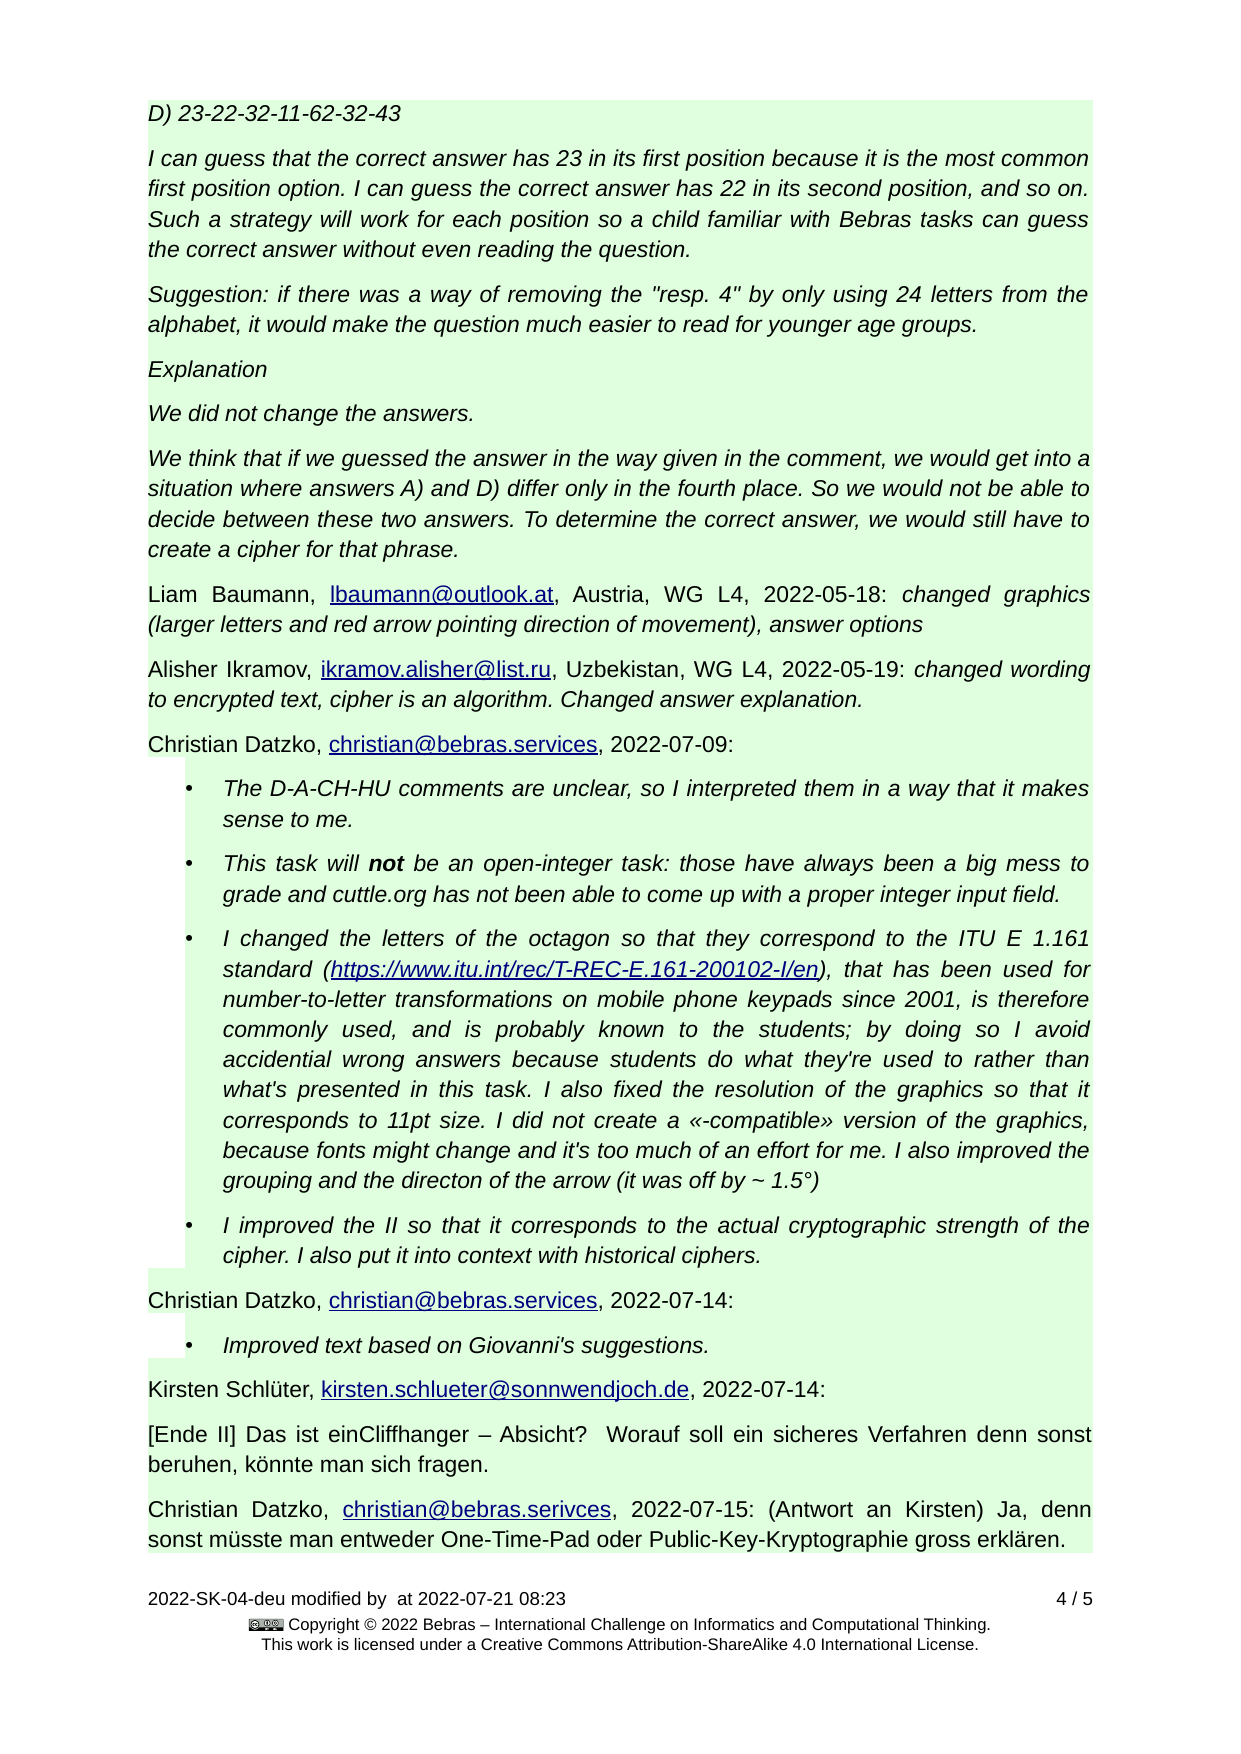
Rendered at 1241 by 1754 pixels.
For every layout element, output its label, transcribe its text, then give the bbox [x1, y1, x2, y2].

list Improved text based on Giovanni's suggestions. [185, 1332, 1093, 1358]
list The D-A-CH-HU comments are unclear, so I interpreted them in a way that it makes sense to me. [185, 775, 1093, 832]
text We think that if we guessed the answer in the way given in the comment, we would get into a situation where answers A) and D) differ only in the fourth place. So we would not be able to decide between these two answers. To determine the correct answer, we would still have to create a cipher for that phrase. [148, 445, 1093, 562]
text D) 23-22-32-11-62-32-43 [148, 100, 1093, 127]
text Christian Datzko, christian@bebras.services, 2022-07-09: [148, 731, 1093, 757]
text Explanation [148, 356, 1093, 382]
text Christian Datzko, christian@bebras.serivces, 2022-07-15: (Antwort an Kirsten) Ja, denn sonst müsste man entweder One-Time-Pad oder Public-Key-Kryptographie gross erklären. [148, 1496, 1093, 1553]
text Suggestion: if there was a way of removing the "resp. 4" by only using 24 letters from the alphabet, it would make the question much easier to read for younger age groups. [148, 281, 1093, 337]
list I changed the letters of the octagon so that they correspond to the ITU E 1.161 standard (https://www.itu.int/rec/T-REC-E.161-200102-I/en), that has been used for number-to-letter transformations on mobile phone keypads since 2001, is therefore commonly used, and is probably known to the students; by doing so I avoid accidential wrong answers because students do what they're used to rather than what's presented in this task. I also fixed the resolution of the graphics so that it corresponds to 11pt size. I did not create a «-compatible» version of the graphics, because fonts might change and it's too much of an effort for me. I also improved the grouping and the directon of the arrow (it was off by ~ 1.5°) [185, 925, 1093, 1193]
text Alisher Ikramov, ikramov.alisher@list.ru, Uzbekistan, WG L4, 2022-05-19: changed wording to encrypted text, cipher is an algorithm. Changed answer explanation. [148, 656, 1093, 712]
list This task will not be an open-integer task: those have always been a big mess to grade and cuttle.org has not been able to come up with a proper integer input field. [185, 850, 1093, 907]
text I can guess that the correct answer has 23 in its first position because it is the most common first position option. I can guess the correct answer has 22 in its second position, and so on. Such a strategy will work for each position so a child familiar with Bebras tasks can guess the correct answer without even reading the question. [148, 145, 1093, 262]
text Kirsten Schlüter, kirsten.schlueter@sonnwendjoch.de, 2022-07-14: [148, 1376, 1093, 1403]
text Christian Datzko, christian@bebras.services, 2022-07-14: [148, 1287, 1093, 1313]
list I improved the II so that it corresponds to the actual cryptographic strength of the cipher. I also put it into context with historical ciphers. [185, 1212, 1093, 1268]
text Liam Baumann, lbaumann@outlook.at, Austria, WG L4, 2022-05-18: changed graphics (larger letters and red arrow pointing direction of movement), answer options [148, 581, 1093, 637]
text We did not change the answers. [148, 400, 1093, 427]
text [Ende II] Das ist einCliffhanger – Absicht? Worauf soll ein sicheres Verfahren denn sonst beruhen, könnte man sich fragen. [148, 1421, 1093, 1478]
